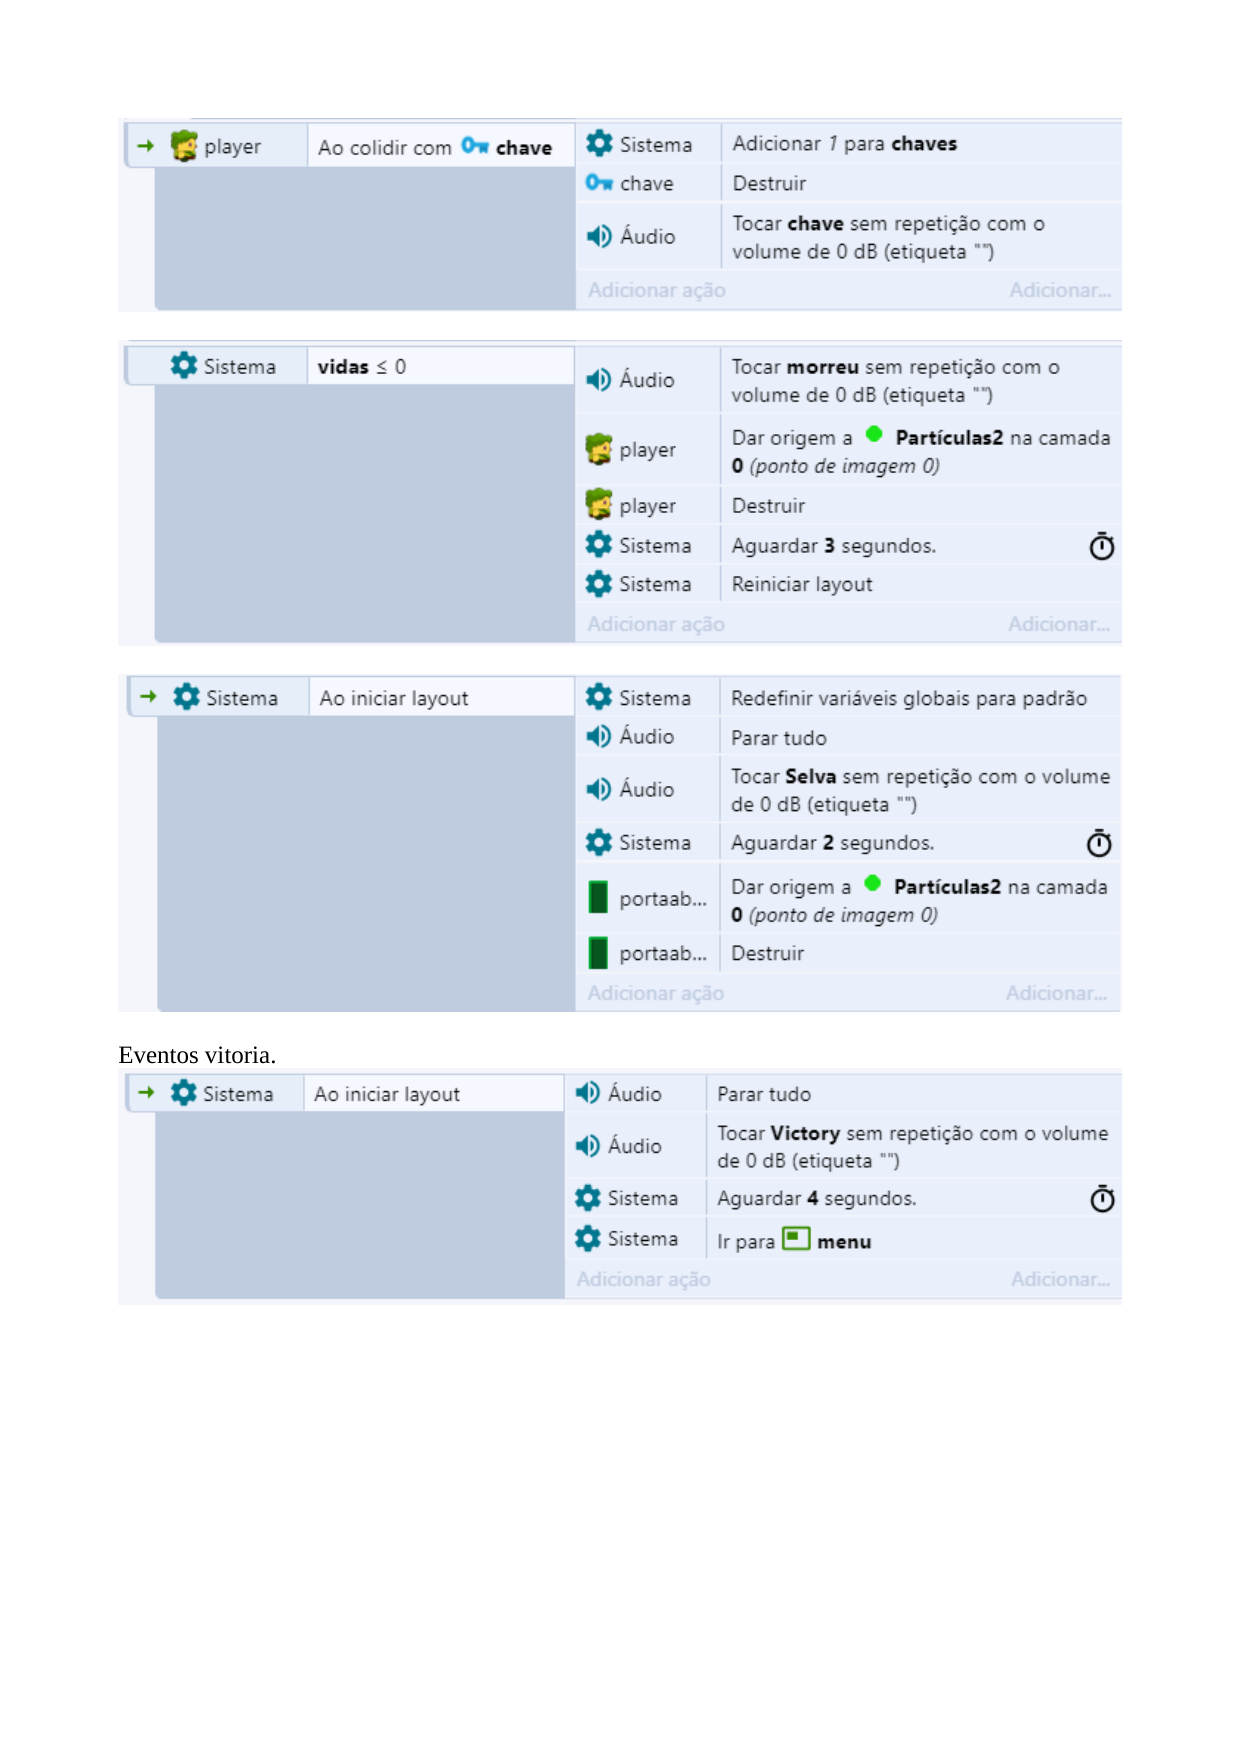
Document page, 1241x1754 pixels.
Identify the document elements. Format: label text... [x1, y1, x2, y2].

picture [118, 340, 1123, 646]
picture [118, 118, 1123, 312]
picture [118, 674, 1123, 1012]
picture [118, 1068, 1123, 1305]
text Eventos vitoria. [118, 1040, 1122, 1068]
